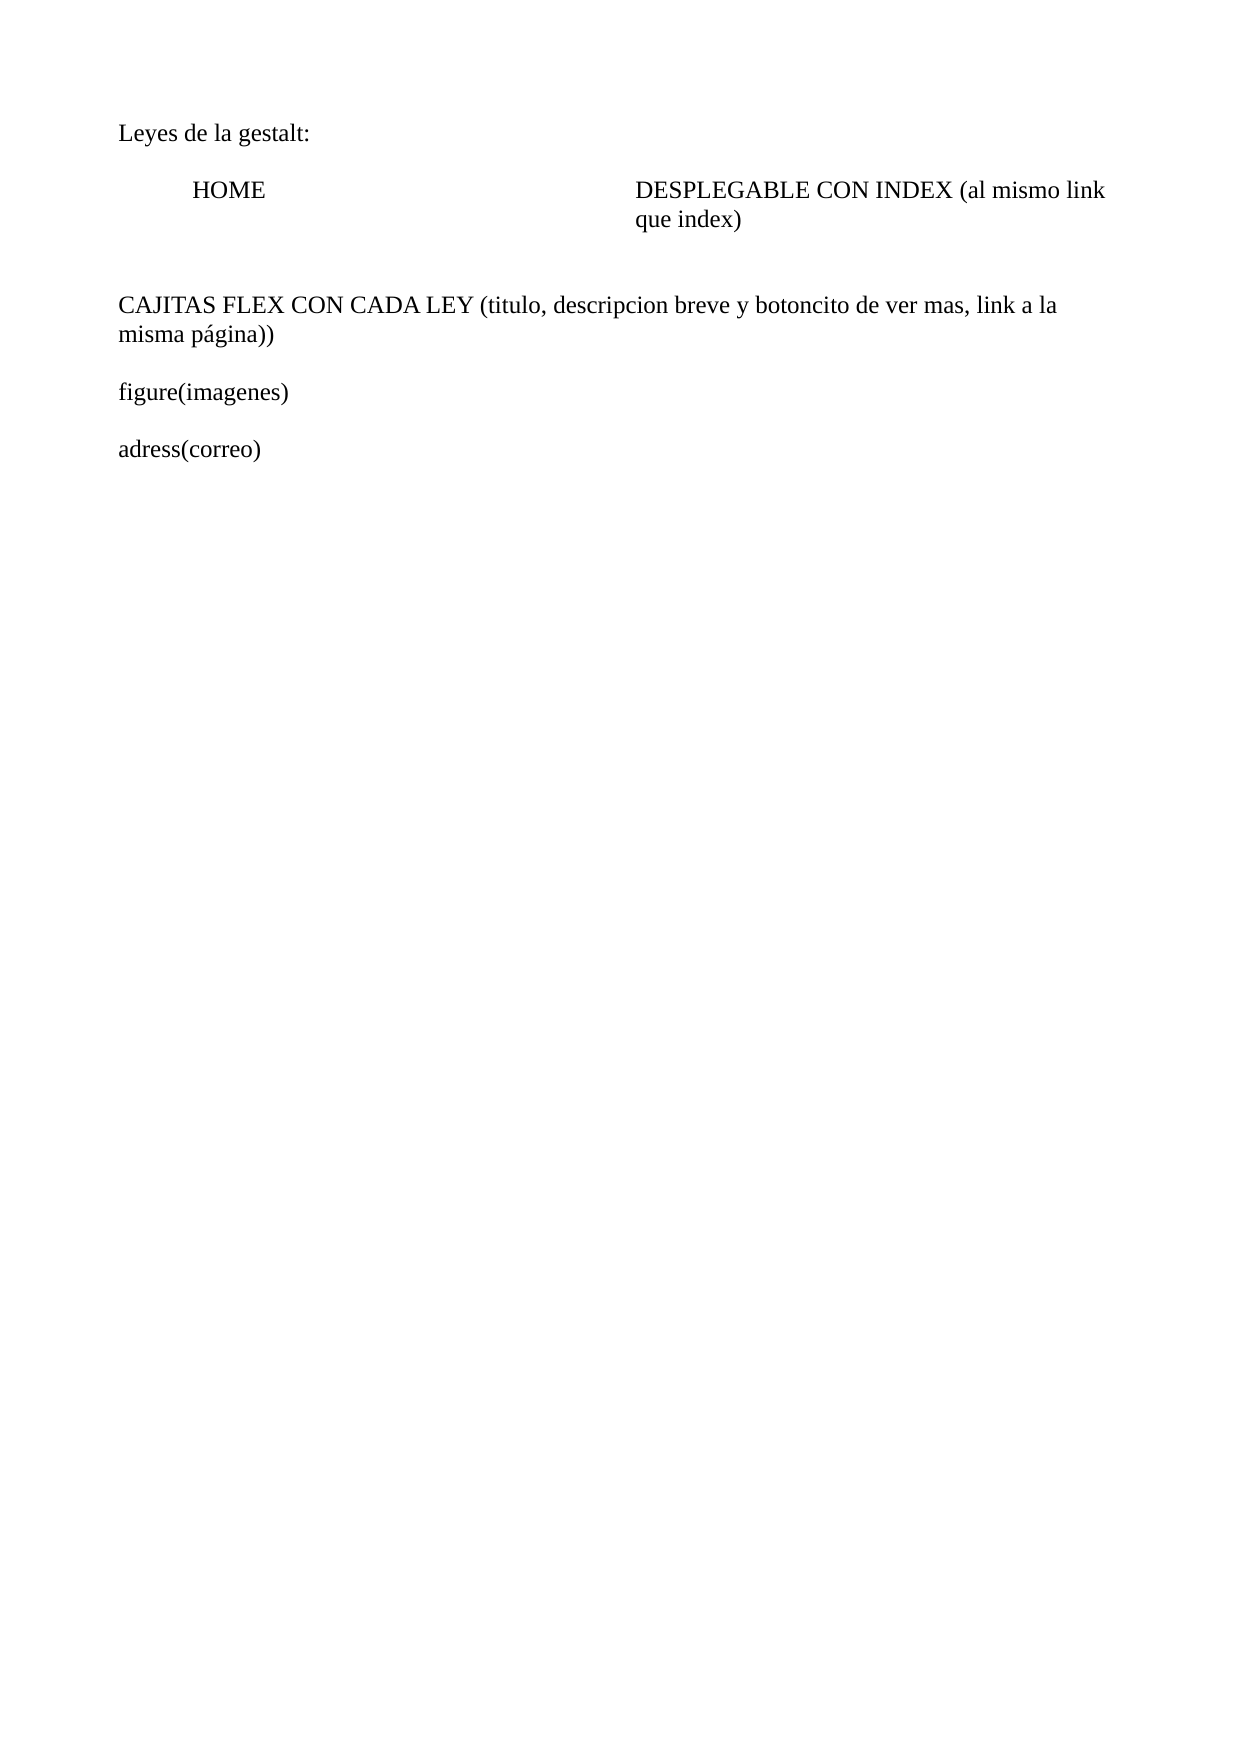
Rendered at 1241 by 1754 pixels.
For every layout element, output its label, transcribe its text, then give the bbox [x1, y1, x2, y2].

text HOME DESPLEGABLE CON INDEX (al mismo link que index) [118, 176, 1122, 233]
text adress(correo) [118, 434, 1122, 463]
text figure(imagenes) [118, 377, 1122, 406]
text CAJITAS FLEX CON CADA LEY (titulo, descripcion breve y botoncito de ver mas, link a la misma página)) [118, 291, 1122, 348]
text Leyes de la gestalt: [118, 118, 1122, 147]
